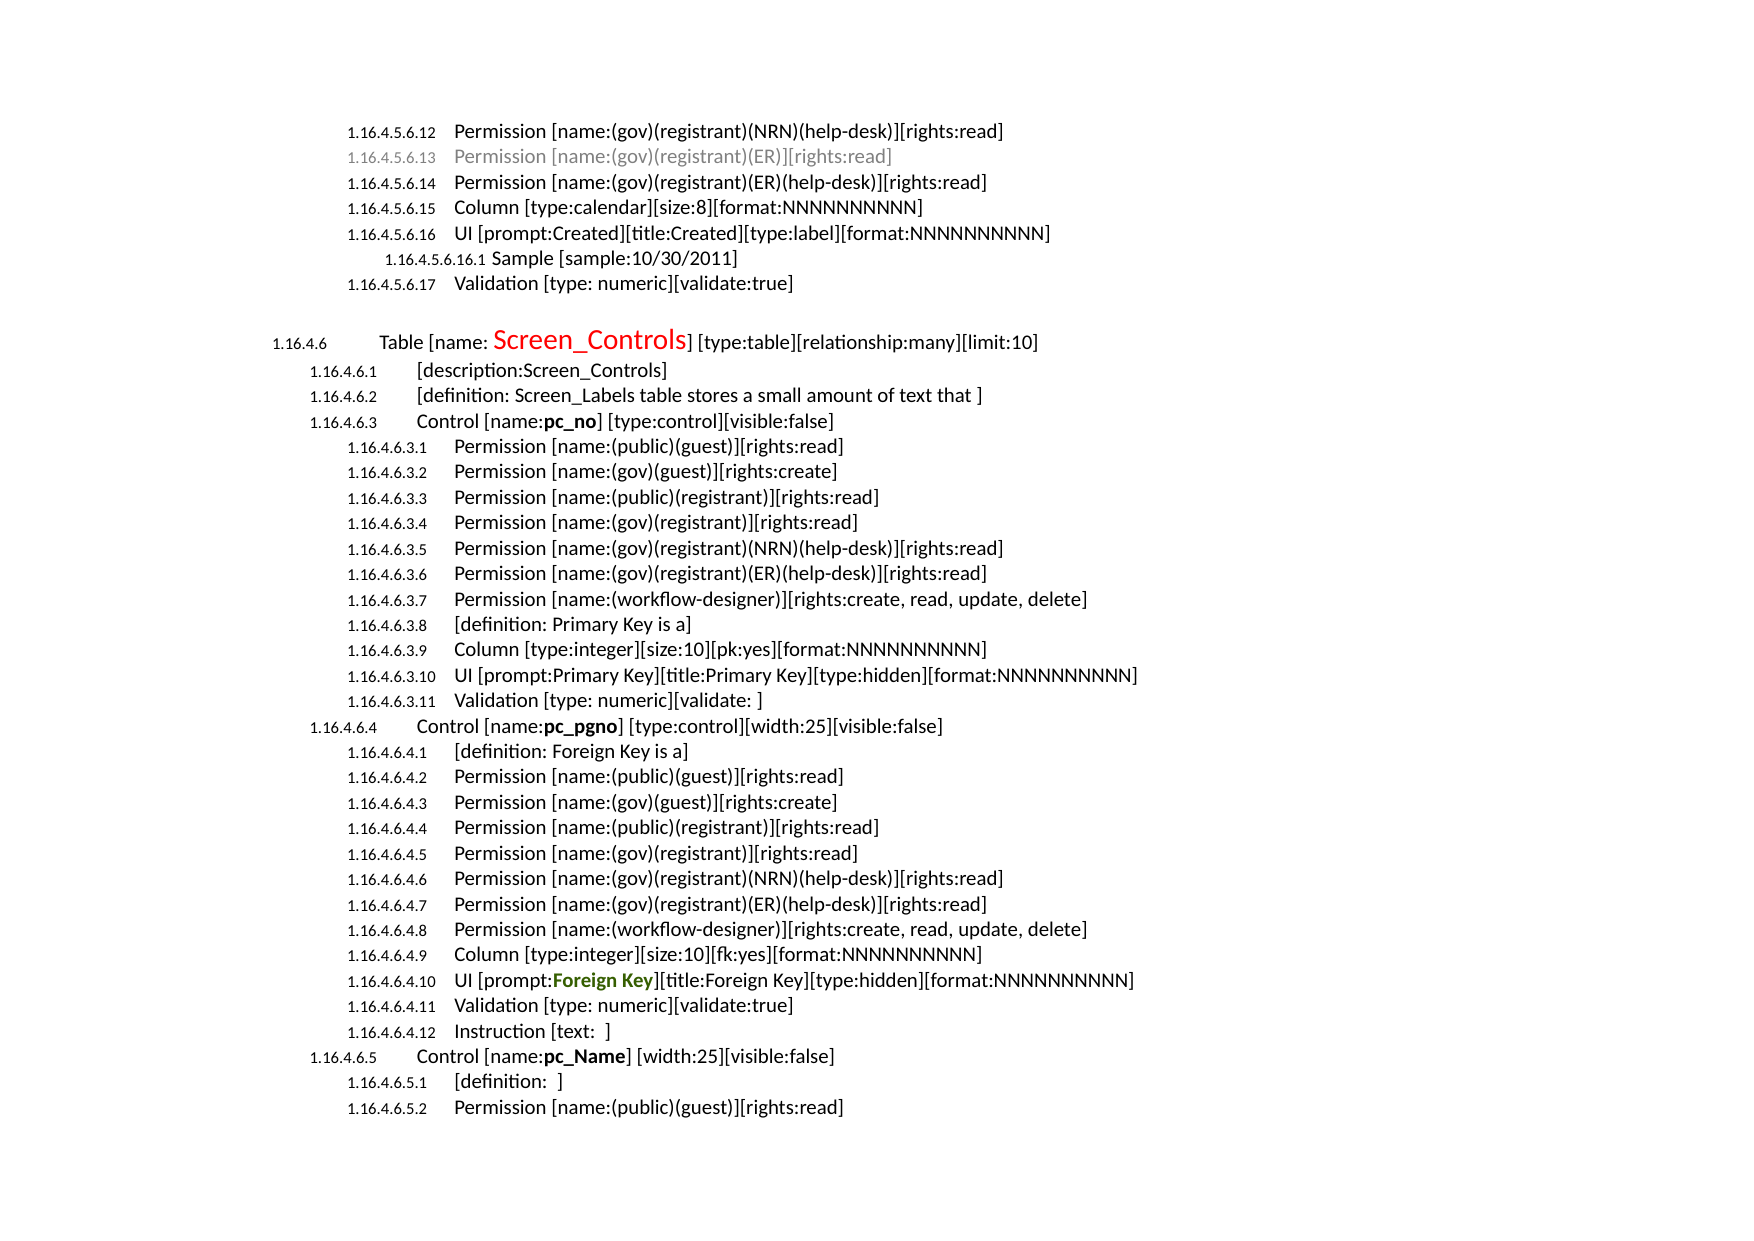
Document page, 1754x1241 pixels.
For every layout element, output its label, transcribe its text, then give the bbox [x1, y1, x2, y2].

list Control [name:pc_pgno] [type:control][width:25][visible:false] [306, 713, 1636, 738]
list UI [prompt:Foreign Key][title:Foreign Key][type:hidden][format:NNNNNNNNNN] [343, 967, 1636, 992]
list Column [type:integer][size:10][pk:yes][format:NNNNNNNNNN] [343, 637, 1636, 662]
list Control [name:pc_no] [type:control][visible:false] [306, 408, 1636, 433]
list Validation [type: numeric][validate:true] [343, 992, 1636, 1018]
list UI [prompt:Primary Key][title:Primary Key][type:hidden][format:NNNNNNNNNN] [343, 662, 1636, 687]
list Permission [name:(gov)(registrant)(ER)(help-desk)][rights:read] [343, 560, 1636, 586]
list Permission [name:(public)(guest)][rights:read] [343, 433, 1636, 459]
list Permission [name:(gov)(guest)][rights:create] [343, 789, 1636, 814]
list Permission [name:(gov)(registrant)(ER)(help-desk)][rights:read] [343, 169, 1636, 194]
list [definition: Primary Key is a] [343, 611, 1636, 637]
list Validation [type: numeric][validate:true] [343, 271, 1636, 296]
list Permission [name:(gov)(registrant)][rights:read] [343, 840, 1636, 865]
list Permission [name:(public)(registrant)][rights:read] [343, 814, 1636, 840]
list [definition: Screen_Labels table stores a small amount of text that ] [306, 382, 1636, 408]
list Permission [name:(gov)(guest)][rights:create] [343, 459, 1636, 484]
list Control [name:pc_Name] [width:25][visible:false] [306, 1043, 1636, 1069]
list Permission [name:(gov)(registrant)(NRN)(help-desk)][rights:read] [343, 118, 1636, 143]
list Permission [name:(gov)(registrant)(ER)][rights:read] [343, 143, 1636, 169]
list Instruction [text: ] [343, 1018, 1636, 1043]
list Permission [name:(workflow-designer)][rights:create, read, update, delete] [343, 916, 1636, 942]
list [definition: Foreign Key is a] [343, 738, 1636, 764]
list Permission [name:(public)(registrant)][rights:read] [343, 484, 1636, 509]
list Column [type:integer][size:10][fk:yes][format:NNNNNNNNNN] [343, 942, 1636, 967]
list Column [type:calendar][size:8][format:NNNNNNNNNN] [343, 194, 1636, 220]
list Sample [sample:10/30/2011] [381, 245, 1636, 271]
list Table [name: Screen_Controls] [type:table][relationship:many][limit:10] [268, 321, 1636, 357]
list UI [prompt:Created][title:Created][type:label][format:NNNNNNNNNN] [343, 220, 1636, 245]
list [definition: ] [343, 1069, 1636, 1094]
list Permission [name:(gov)(registrant)(NRN)(help-desk)][rights:read] [343, 865, 1636, 891]
list Permission [name:(gov)(registrant)][rights:read] [343, 509, 1636, 535]
list Permission [name:(gov)(registrant)(ER)(help-desk)][rights:read] [343, 891, 1636, 916]
list [description:Screen_Controls] [306, 357, 1636, 382]
list Permission [name:(gov)(registrant)(NRN)(help-desk)][rights:read] [343, 535, 1636, 560]
list Permission [name:(public)(guest)][rights:read] [343, 764, 1636, 789]
list Validation [type: numeric][validate: ] [343, 687, 1636, 713]
list Permission [name:(public)(guest)][rights:read] [343, 1094, 1636, 1119]
list Permission [name:(workflow-designer)][rights:create, read, update, delete] [343, 586, 1636, 611]
